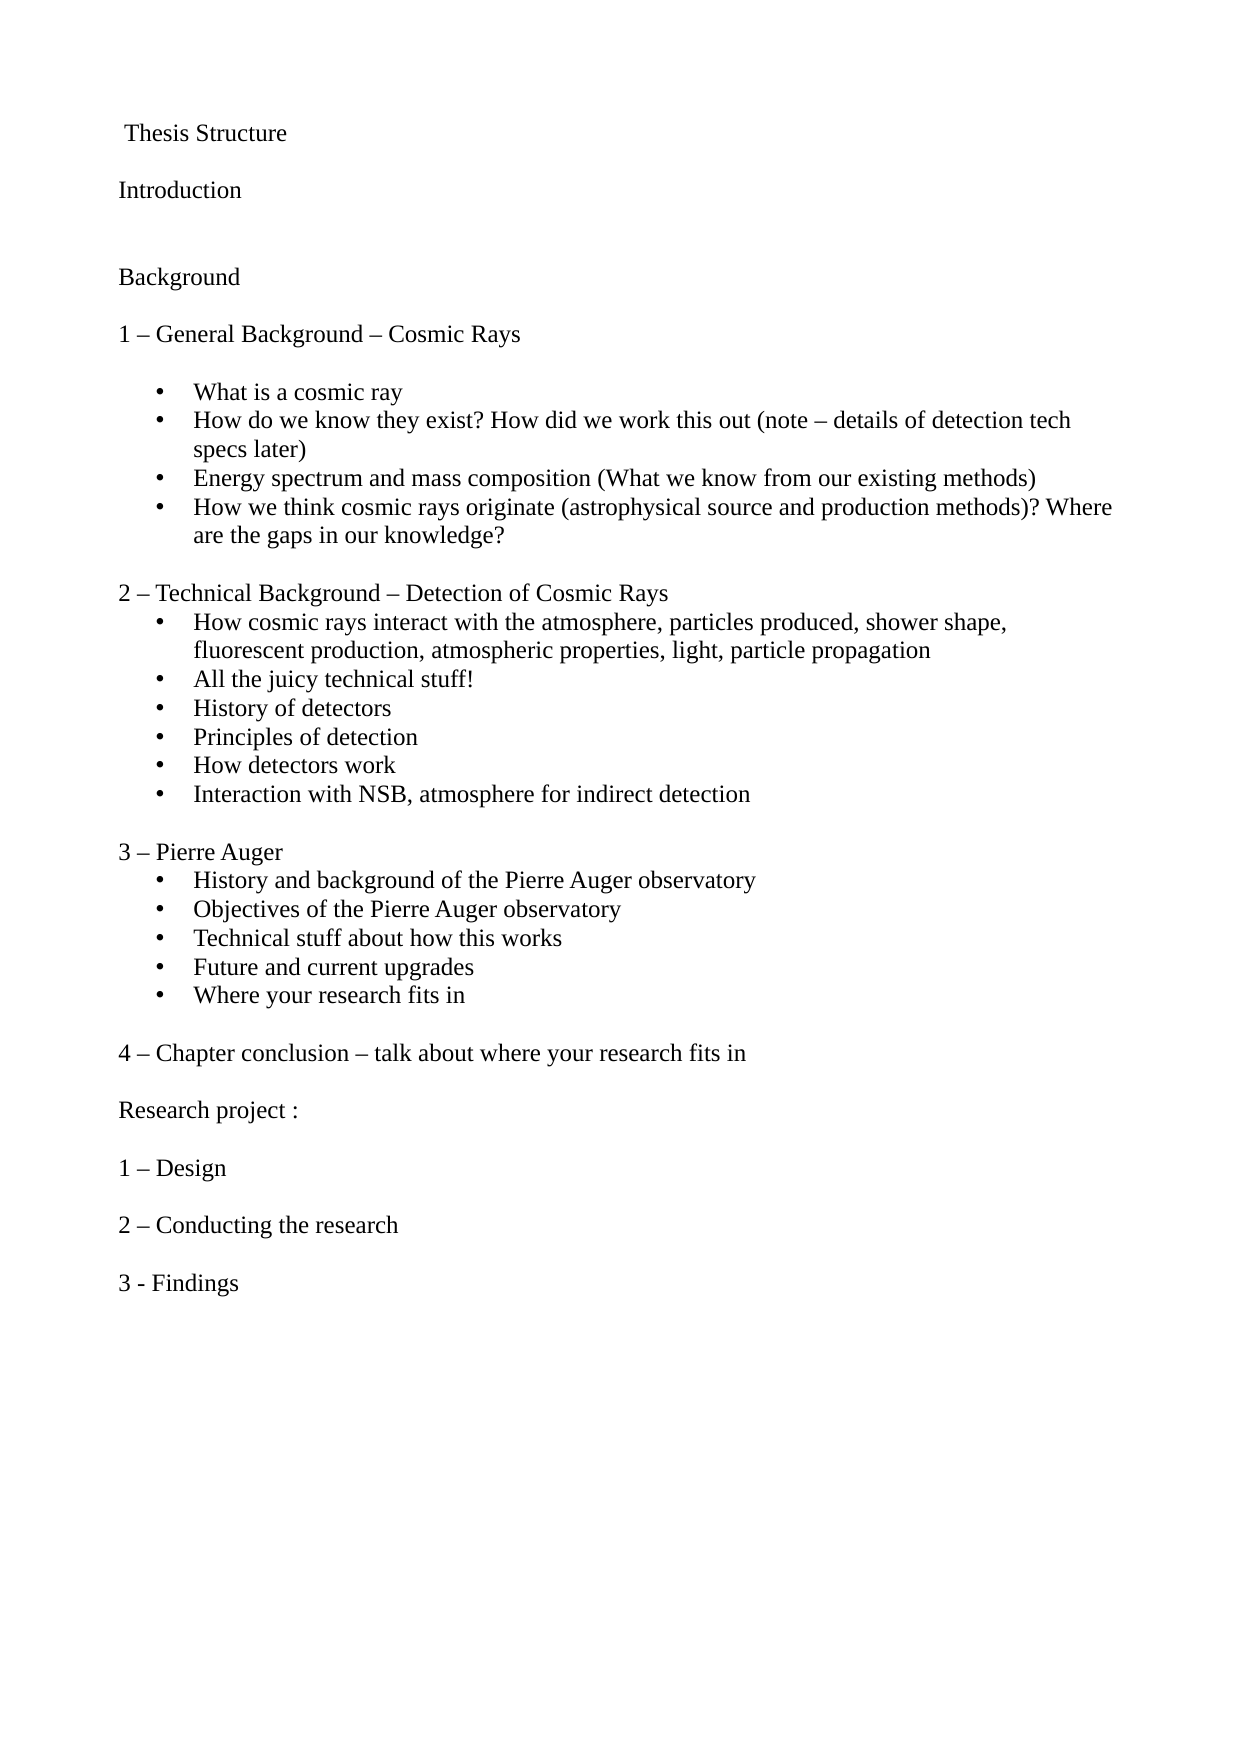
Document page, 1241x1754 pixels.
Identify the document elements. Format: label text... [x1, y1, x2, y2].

list Future and current upgrades [156, 952, 1122, 981]
list Technical stuff about how this works [156, 923, 1122, 952]
list Where your research fits in [156, 981, 1122, 1009]
text 3 - Findings [118, 1268, 1122, 1297]
text 2 – Technical Background – Detection of Cosmic Rays [118, 578, 1122, 607]
text 1 – General Background – Cosmic Rays [118, 319, 1122, 348]
list Principles of detection [156, 722, 1122, 751]
list Energy spectrum and mass composition (What we know from our existing methods) [156, 463, 1122, 492]
list History of detectors [156, 693, 1122, 722]
list All the juicy technical stuff! [156, 664, 1122, 693]
text 1 – Design [118, 1153, 1122, 1182]
list How do we know they exist? How did we work this out (note – details of detection tech specs later) [156, 406, 1122, 463]
text Research project : [118, 1096, 1122, 1124]
list Interaction with NSB, atmosphere for indirect detection [156, 779, 1122, 808]
list What is a cosmic ray [156, 377, 1122, 406]
list How cosmic rays interact with the atmosphere, particles produced, shower shape, fluorescent production, atmospheric properties, light, particle propagation [156, 607, 1122, 664]
text Background [118, 262, 1122, 291]
text Thesis Structure [118, 118, 1122, 147]
text 4 – Chapter conclusion – talk about where your research fits in [118, 1038, 1122, 1067]
text 2 – Conducting the research [118, 1211, 1122, 1239]
text 3 – Pierre Auger [118, 837, 1122, 866]
list How we think cosmic rays originate (astrophysical source and production methods)? Where are the gaps in our knowledge? [156, 492, 1122, 549]
list Objectives of the Pierre Auger observatory [156, 894, 1122, 923]
text Introduction [118, 176, 1122, 204]
list History and background of the Pierre Auger observatory [156, 866, 1122, 894]
list How detectors work [156, 751, 1122, 779]
